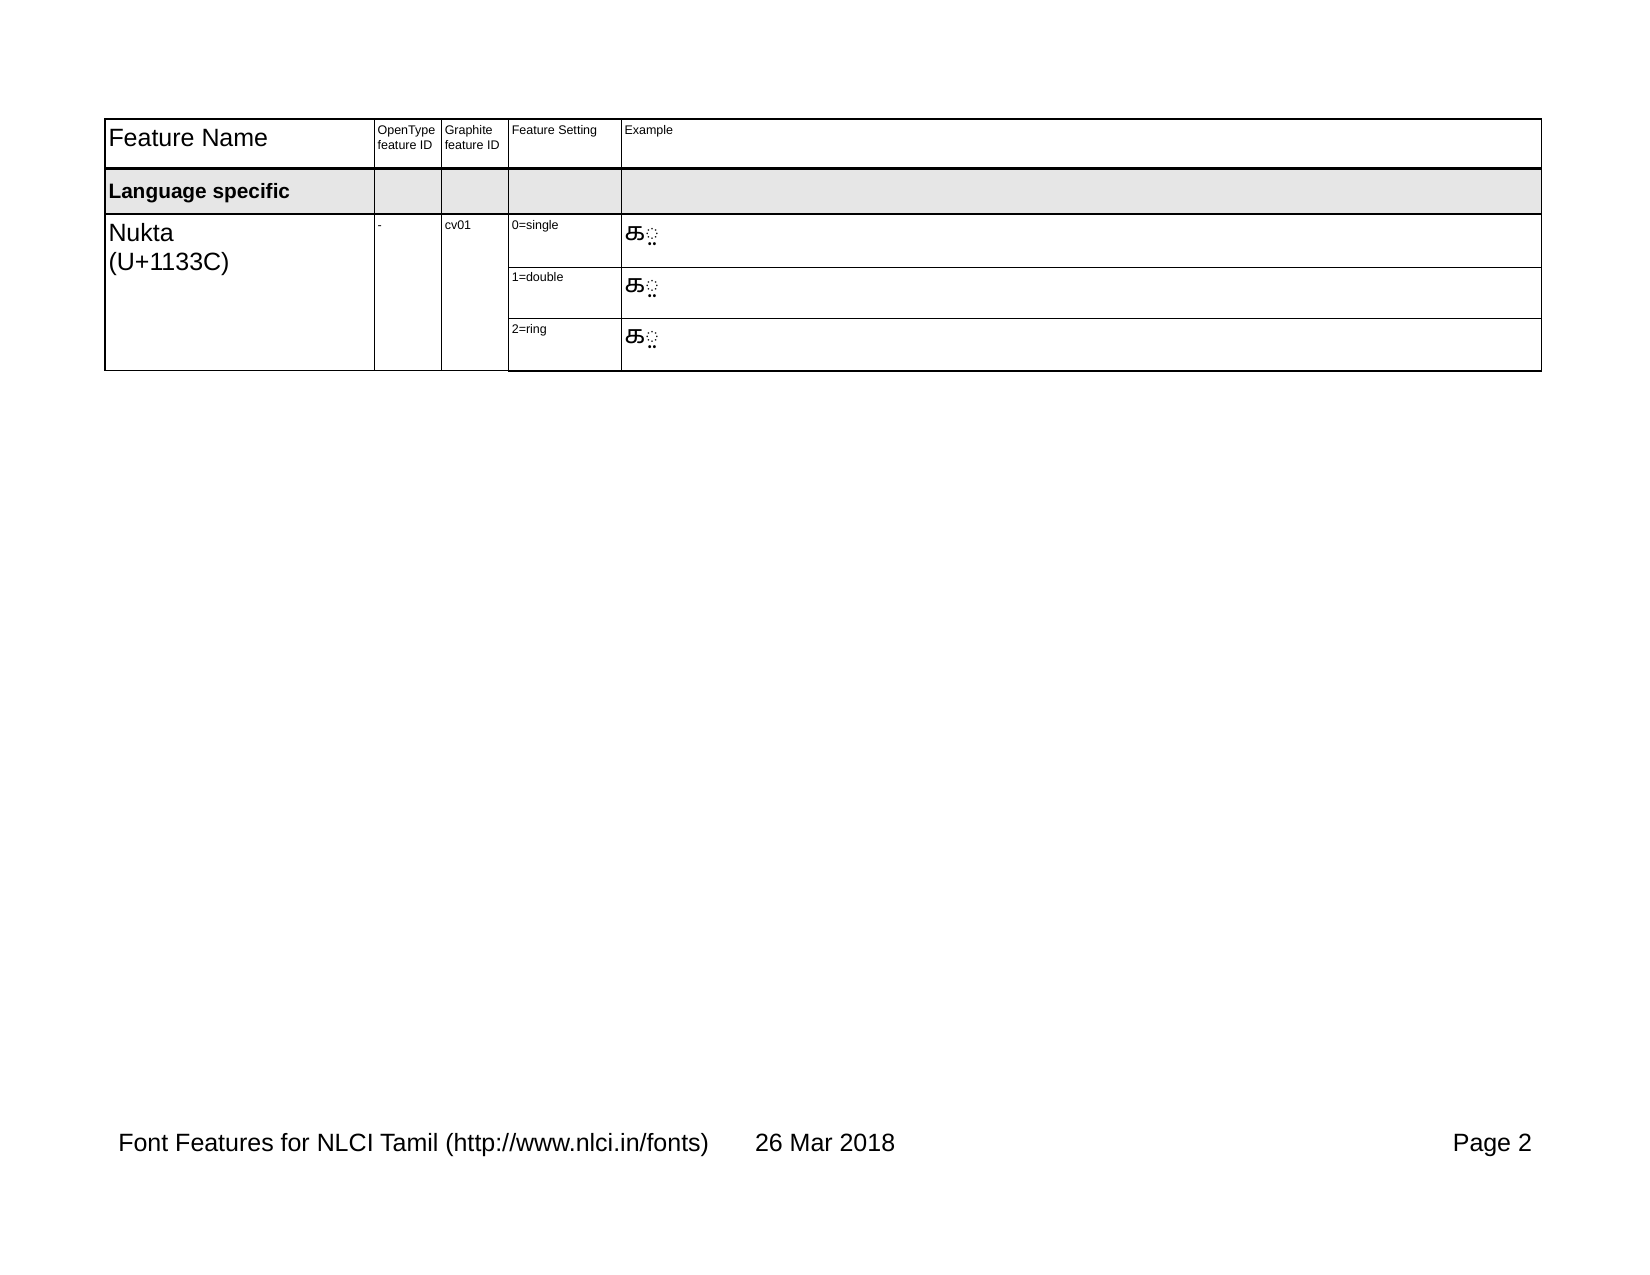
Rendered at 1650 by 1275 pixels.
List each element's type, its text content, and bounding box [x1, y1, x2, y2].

table_cell க𑌼 [622, 215, 1541, 266]
table_cell 1=double [509, 268, 621, 318]
table_header Example [622, 120, 1541, 167]
table_cell [509, 170, 621, 213]
table_cell க𑌼 [622, 268, 1541, 318]
table_header Feature Name [106, 120, 374, 167]
table_cell [442, 170, 508, 213]
table_cell 2=ring [509, 319, 621, 370]
table_cell க𑌼 [622, 319, 1541, 370]
table_cell 0=single [509, 215, 621, 266]
table_cell [375, 170, 441, 213]
table_header Feature Setting [509, 120, 621, 167]
table_header Graphite feature ID [442, 120, 508, 167]
table_cell [622, 170, 1541, 213]
table_cell - [375, 215, 441, 370]
table_header OpenType feature ID [375, 120, 441, 167]
table_cell cv01 [442, 215, 508, 370]
table_cell Nukta (U+1133C) [106, 215, 374, 370]
table_cell Language specific [106, 170, 374, 213]
